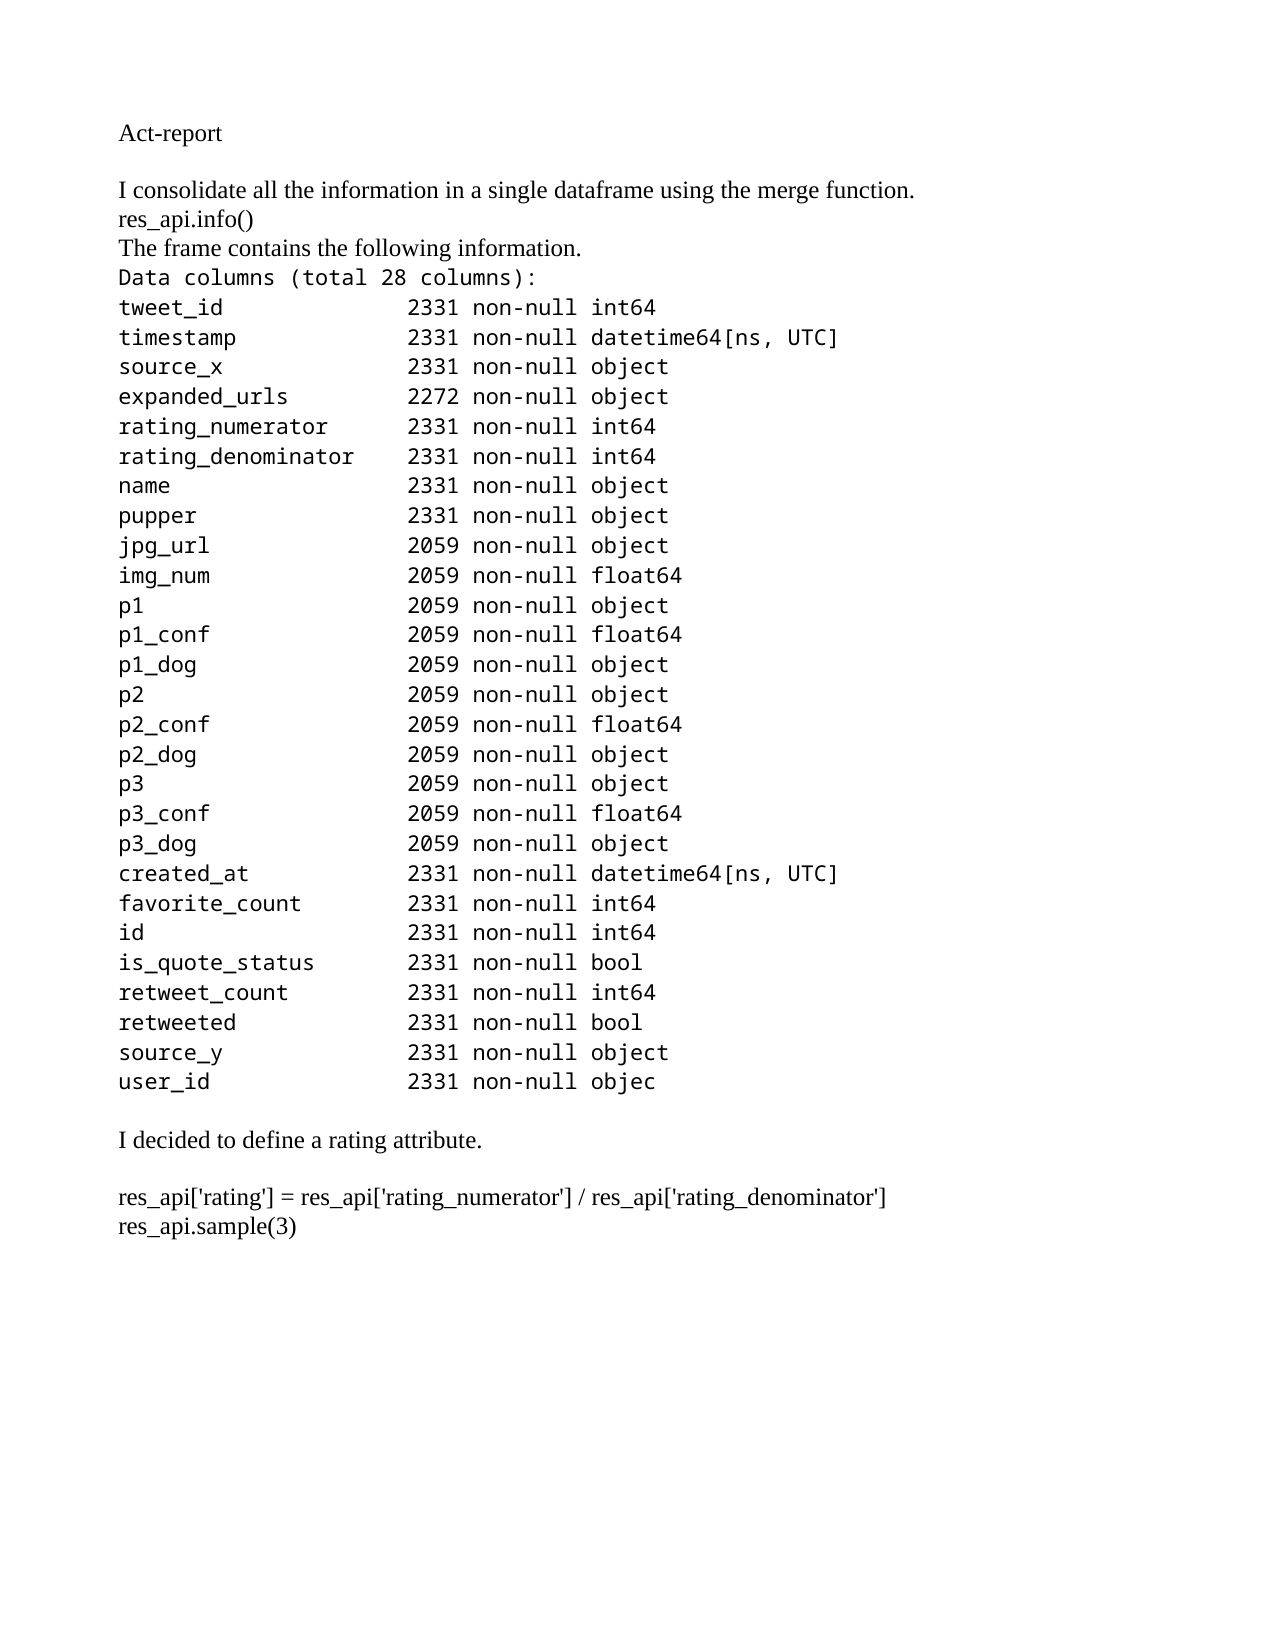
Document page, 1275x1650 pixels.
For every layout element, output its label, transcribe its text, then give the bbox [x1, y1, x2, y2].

text tweet_id 2331 non-null int64 [118, 292, 1157, 321]
text created_at 2331 non-null datetime64[ns, UTC] [118, 858, 1157, 887]
text jpg_url 2059 non-null object [118, 530, 1157, 560]
text source_x 2331 non-null object [118, 351, 1157, 381]
text p2 2059 non-null object [118, 679, 1157, 709]
text rating_numerator 2331 non-null int64 [118, 411, 1157, 441]
text p2_dog 2059 non-null object [118, 738, 1157, 768]
text favorite_count 2331 non-null int64 [118, 887, 1157, 917]
text img_num 2059 non-null float64 [118, 560, 1157, 589]
text p2_conf 2059 non-null float64 [118, 709, 1157, 738]
text expanded_urls 2272 non-null object [118, 381, 1157, 411]
text p1 2059 non-null object [118, 589, 1157, 619]
text The frame contains the following information. [118, 233, 1157, 262]
text p3 2059 non-null object [118, 768, 1157, 798]
text res_api.sample(3) [118, 1211, 1157, 1240]
text p1_conf 2059 non-null float64 [118, 619, 1157, 649]
text user_id 2331 non-null objec [118, 1066, 1157, 1096]
text retweet_count 2331 non-null int64 [118, 977, 1157, 1007]
text res_api['rating'] = res_api['rating_numerator'] / res_api['rating_denominator'] [118, 1182, 1157, 1211]
text res_api.info() [118, 204, 1157, 233]
text name 2331 non-null object [118, 470, 1157, 500]
text p3_conf 2059 non-null float64 [118, 798, 1157, 828]
text source_y 2331 non-null object [118, 1036, 1157, 1066]
text rating_denominator 2331 non-null int64 [118, 441, 1157, 470]
text Act-report [118, 118, 1157, 147]
text retweeted 2331 non-null bool [118, 1007, 1157, 1036]
text I consolidate all the information in a single dataframe using the merge function. [118, 176, 1157, 204]
text Data columns (total 28 columns): [118, 262, 1157, 292]
text pupper 2331 non-null object [118, 500, 1157, 530]
text I decided to define a rating attribute. [118, 1125, 1157, 1153]
text id 2331 non-null int64 [118, 917, 1157, 947]
text timestamp 2331 non-null datetime64[ns, UTC] [118, 321, 1157, 351]
text p3_dog 2059 non-null object [118, 828, 1157, 858]
text p1_dog 2059 non-null object [118, 649, 1157, 679]
text is_quote_status 2331 non-null bool [118, 947, 1157, 977]
